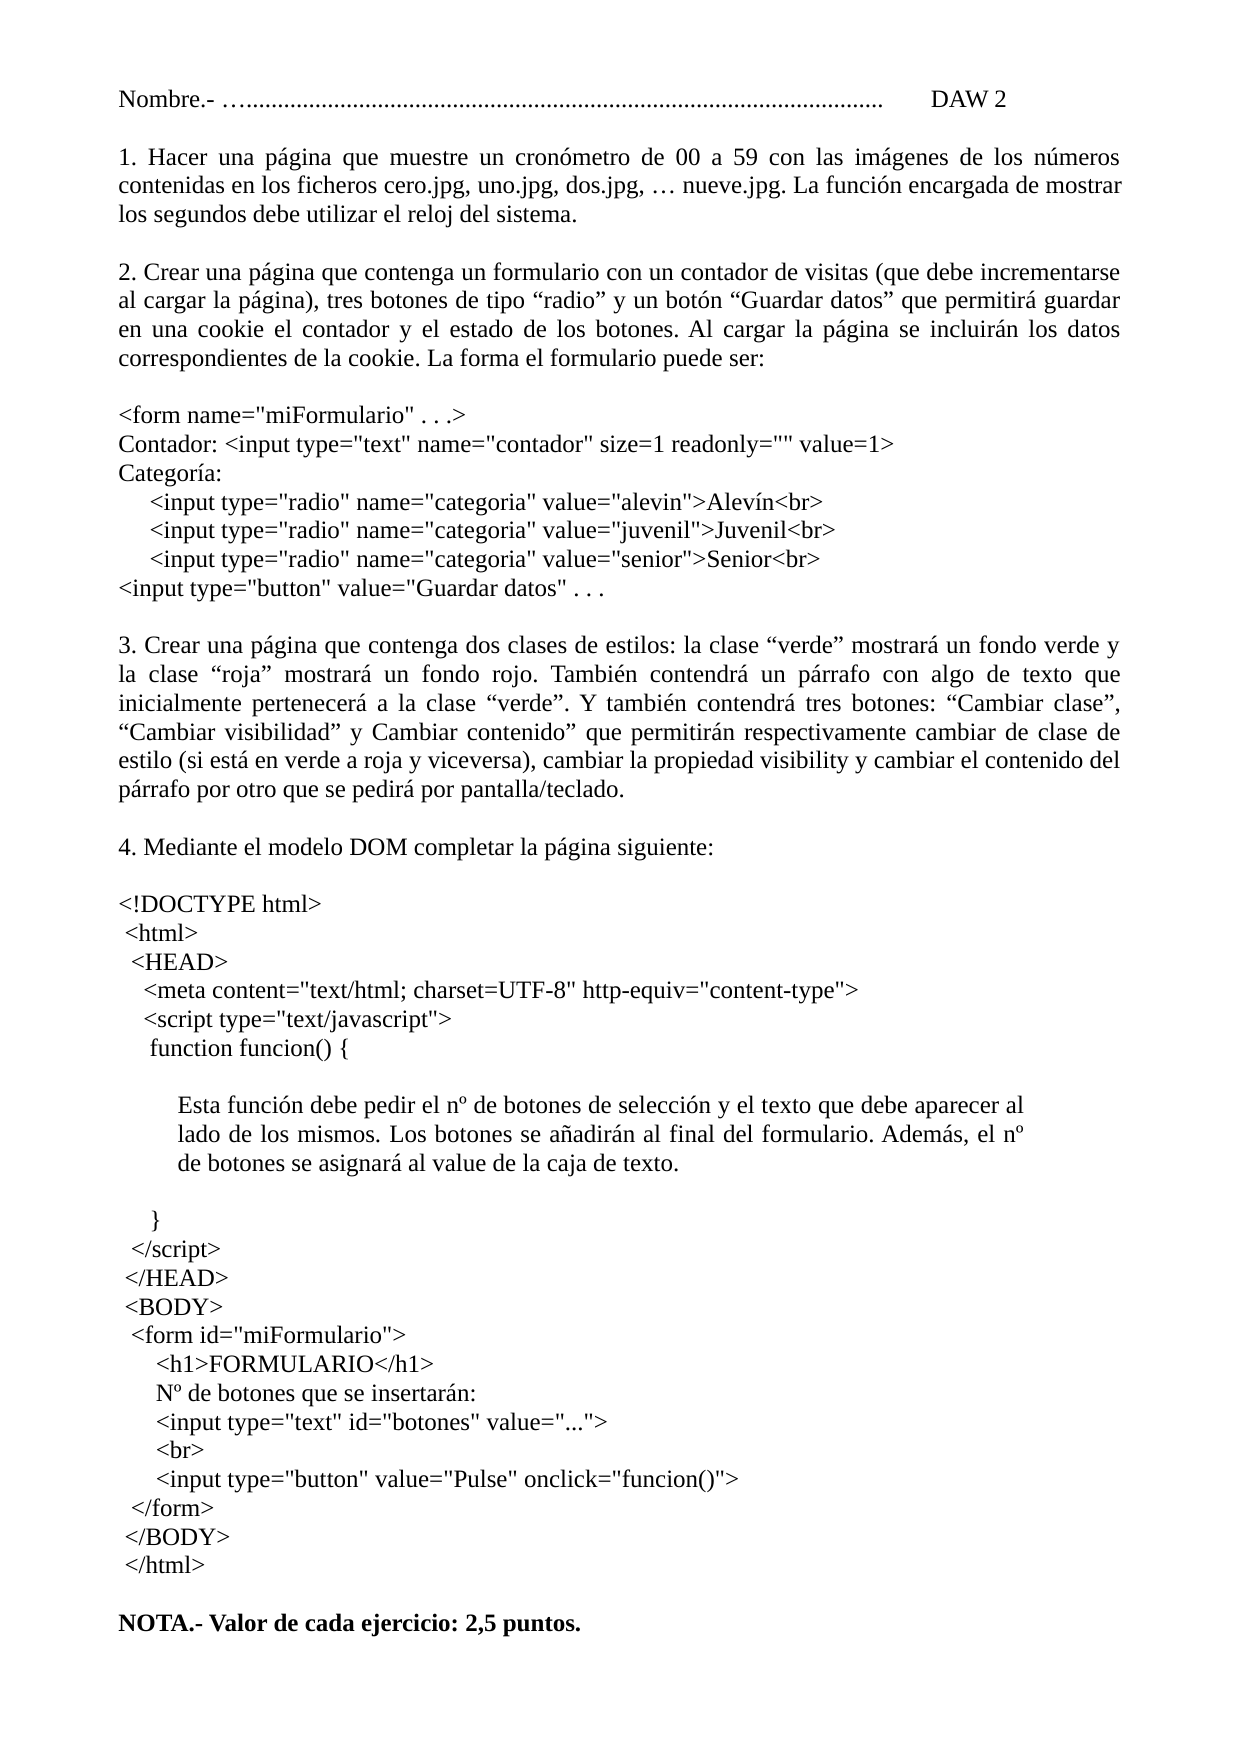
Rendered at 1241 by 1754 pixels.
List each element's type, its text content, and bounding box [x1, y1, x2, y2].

text Contador: <input type="text" name="contador" size=1 readonly="" value=1> [118, 429, 1122, 458]
text </html> [118, 1551, 1122, 1579]
text Esta función debe pedir el nº de botones de selección y el texto que debe aparecer al lado de los mismos. Los botones se añadirán al final del formulario. Además, el nº de botones se asignará al value de la caja de texto. [177, 1091, 1025, 1177]
text <input type="radio" name="categoria" value="senior">Senior<br> [118, 544, 1122, 573]
text <h1>FORMULARIO</h1> [118, 1349, 1122, 1378]
text <form id="miFormulario"> [118, 1321, 1122, 1349]
text 2. Crear una página que contenga un formulario con un contador de visitas (que debe incrementarse al cargar la página), tres botones de tipo “radio” y un botón “Guardar datos” que permitirá guardar en una cookie el contador y el estado de los botones. Al cargar la página se incluirán los datos correspondientes de la cookie. La forma el formulario puede ser: [118, 257, 1122, 372]
text </BODY> [118, 1522, 1122, 1551]
text <input type="radio" name="categoria" value="alevin">Alevín<br> [118, 487, 1122, 516]
text </HEAD> [118, 1263, 1122, 1292]
text Nombre.- …...................................................................................................... DAW 2 [118, 84, 1122, 113]
text <!DOCTYPE html> [118, 889, 1122, 918]
text <html> [118, 918, 1122, 947]
text 4. Mediante el modelo DOM completar la página siguiente: [118, 832, 1122, 861]
text </script> [118, 1234, 1122, 1263]
text <HEAD> [118, 947, 1122, 976]
text function funcion() { [118, 1033, 1122, 1062]
text <input type="radio" name="categoria" value="juvenil">Juvenil<br> [118, 516, 1122, 544]
text <br> [118, 1436, 1122, 1464]
text <input type="button" value="Guardar datos" . . . [118, 573, 1122, 602]
text 3. Crear una página que contenga dos clases de estilos: la clase “verde” mostrará un fondo verde y la clase “roja” mostrará un fondo rojo. También contendrá un párrafo con algo de texto que inicialmente pertenecerá a la clase “verde”. Y también contendrá tres botones: “Cambiar clase”, “Cambiar visibilidad” y Cambiar contenido” que permitirán respectivamente cambiar de clase de estilo (si está en verde a roja y viceversa), cambiar la propiedad visibility y cambiar el contenido del párrafo por otro que se pedirá por pantalla/teclado. [118, 631, 1122, 803]
text NOTA.- Valor de cada ejercicio: 2,5 puntos. [118, 1608, 1122, 1637]
text } [118, 1206, 1122, 1234]
text <form name="miFormulario" . . .> [118, 401, 1122, 429]
text <BODY> [118, 1292, 1122, 1321]
text Nº de botones que se insertarán: [118, 1378, 1122, 1407]
text <script type="text/javascript"> [118, 1004, 1122, 1033]
text Categoría: [118, 458, 1122, 487]
text </form> [118, 1493, 1122, 1522]
text 1. Hacer una página que muestre un cronómetro de 00 a 59 con las imágenes de los números contenidas en los ficheros cero.jpg, uno.jpg, dos.jpg, … nueve.jpg. La función encargada de mostrar los segundos debe utilizar el reloj del sistema. [118, 142, 1122, 228]
text <input type="button" value="Pulse" onclick="funcion()"> [118, 1464, 1122, 1493]
text <input type="text" id="botones" value="..."> [118, 1407, 1122, 1436]
text <meta content="text/html; charset=UTF-8" http-equiv="content-type"> [118, 976, 1122, 1004]
